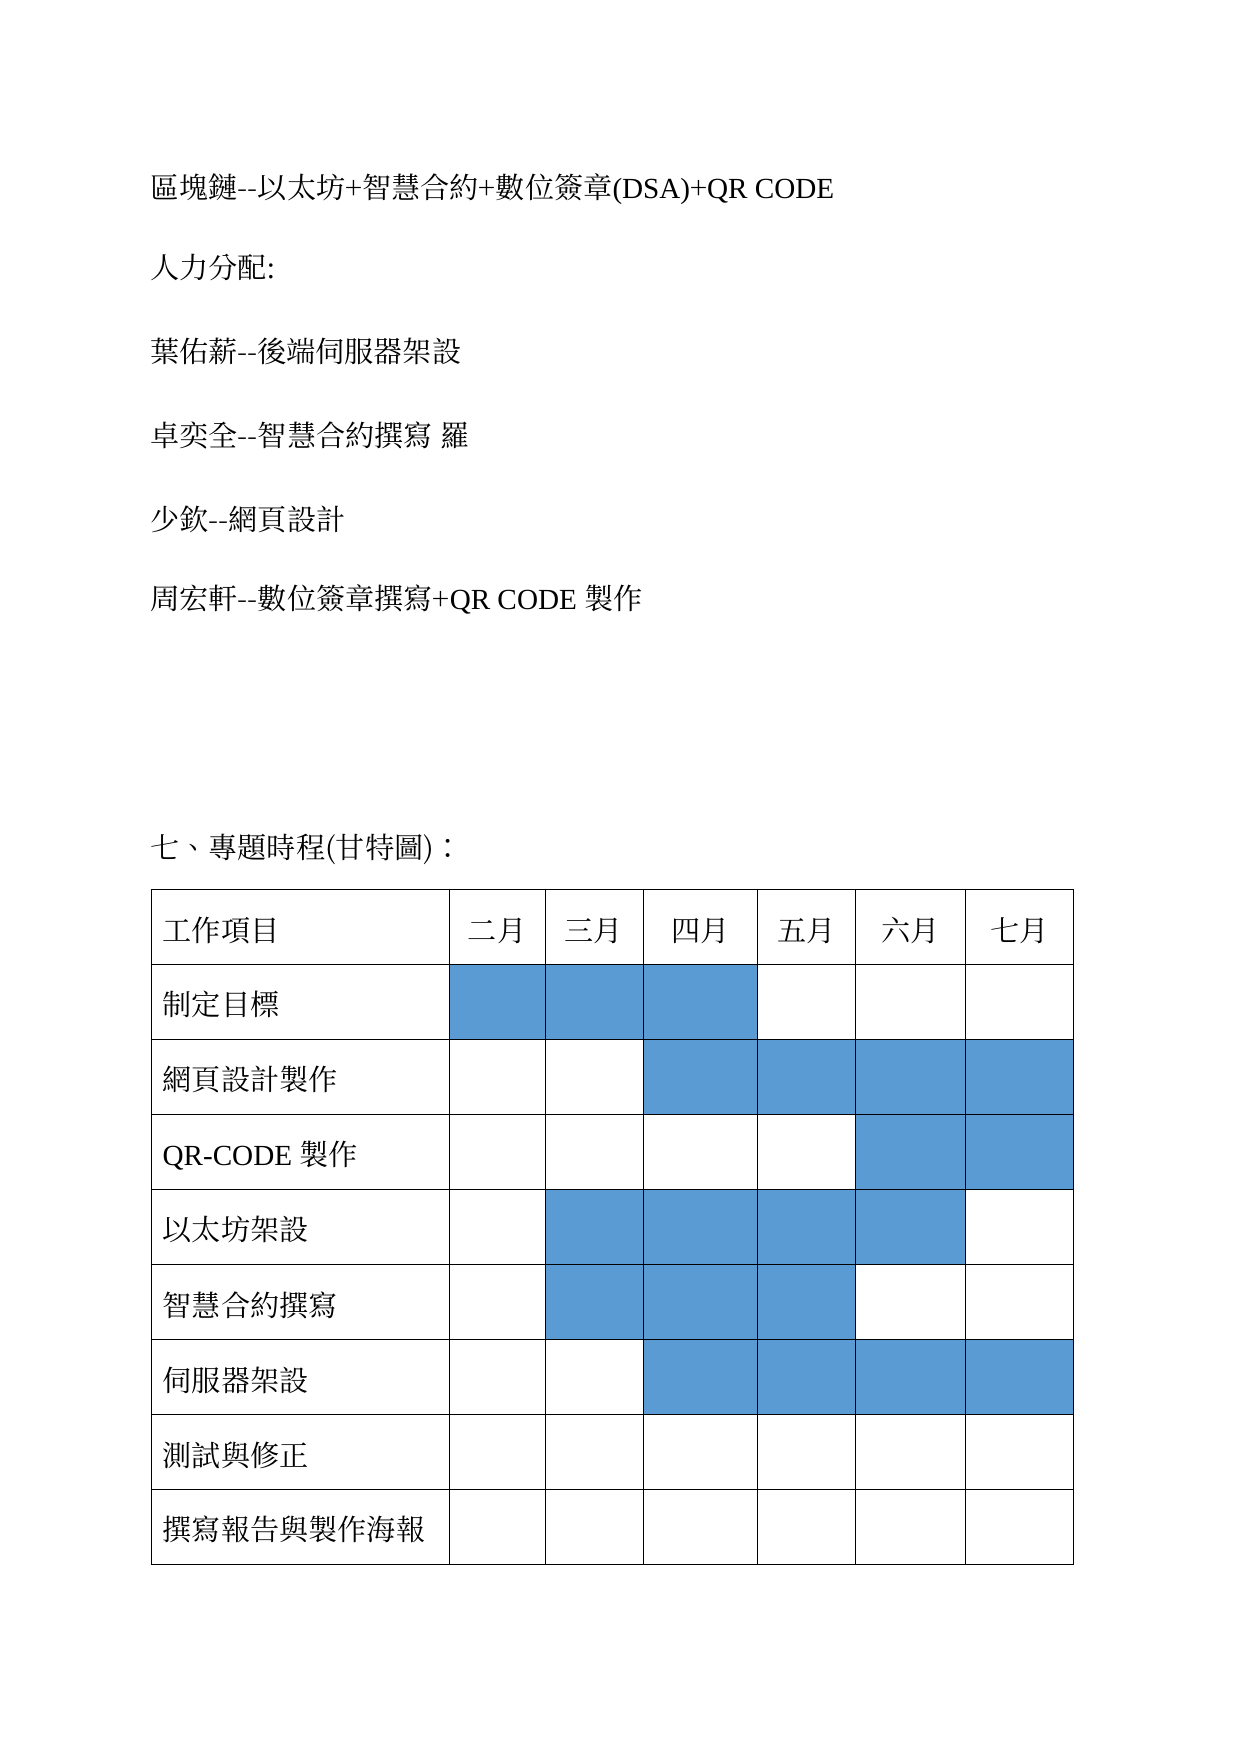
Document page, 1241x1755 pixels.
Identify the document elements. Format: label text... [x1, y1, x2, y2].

table_cell [856, 1340, 965, 1414]
table_cell [546, 1490, 643, 1564]
table_cell [966, 965, 1073, 1039]
table_cell [856, 1415, 965, 1489]
table_cell 伺服器架設 [152, 1340, 449, 1414]
text 七、專題時程(甘特圖)： [150, 824, 1095, 866]
table_cell [644, 1415, 757, 1489]
table_cell [644, 1490, 757, 1564]
table_cell [450, 1040, 545, 1114]
table_header 五月 [758, 890, 855, 964]
table_cell [966, 1415, 1073, 1489]
table_cell 以太坊架設 [152, 1190, 449, 1264]
table_header 二月 [450, 890, 545, 964]
table_cell [546, 1190, 643, 1264]
table_cell [450, 965, 545, 1039]
table_cell [856, 1115, 965, 1189]
table_cell [856, 1490, 965, 1564]
table_cell [644, 1265, 757, 1339]
table_cell [644, 1340, 757, 1414]
table_cell [966, 1340, 1073, 1414]
table_cell [758, 1115, 855, 1189]
table_header 四月 [644, 890, 757, 964]
table_cell [758, 1190, 855, 1264]
table_header 六月 [856, 890, 965, 964]
table_cell [758, 1265, 855, 1339]
table_cell [450, 1490, 545, 1564]
table_cell [966, 1265, 1073, 1339]
table_cell 測試與修正 [152, 1415, 449, 1489]
table_cell [450, 1415, 545, 1489]
table_cell [546, 1415, 643, 1489]
table_cell [644, 1190, 757, 1264]
table_cell [966, 1040, 1073, 1114]
table_cell [644, 1040, 757, 1114]
table_header 七月 [966, 890, 1073, 964]
table_cell [546, 1340, 643, 1414]
table_cell [966, 1490, 1073, 1564]
table_cell [450, 1115, 545, 1189]
table_cell [856, 965, 965, 1039]
table_cell [758, 1415, 855, 1489]
table_cell 制定目標 [152, 965, 449, 1039]
text 人力分配: [150, 245, 1095, 287]
table_cell [644, 1115, 757, 1189]
table_cell [450, 1190, 545, 1264]
table_cell 網頁設計製作 [152, 1040, 449, 1114]
table_cell [856, 1190, 965, 1264]
table_cell 智慧合約撰寫 [152, 1265, 449, 1339]
table_cell [966, 1115, 1073, 1189]
table_cell [644, 965, 757, 1039]
table_cell [758, 1340, 855, 1414]
text 葉佑薪--後端伺服器架設卓奕全--智慧合約撰寫 羅少欽--網頁設計 [150, 329, 472, 538]
table_cell [546, 1040, 643, 1114]
table_cell [546, 1115, 643, 1189]
table_cell [856, 1040, 965, 1114]
table_cell 撰寫報告與製作海報 [152, 1490, 449, 1564]
table_cell QR-CODE 製作 [152, 1115, 449, 1189]
table_cell [450, 1265, 545, 1339]
table_cell [758, 965, 855, 1039]
table_cell [758, 1040, 855, 1114]
table_header 三月 [546, 890, 643, 964]
table_cell [546, 965, 643, 1039]
table_cell [546, 1265, 643, 1339]
table_cell [966, 1190, 1073, 1264]
text 區塊鏈--以太坊+智慧合約+數位簽章(DSA)+QR CODE [150, 165, 1095, 207]
table_cell [856, 1265, 965, 1339]
text 周宏軒--數位簽章撰寫+QR CODE 製作 [150, 580, 1095, 617]
table_header 工作項目 [152, 890, 449, 964]
table_cell [758, 1490, 855, 1564]
table_cell [450, 1340, 545, 1414]
